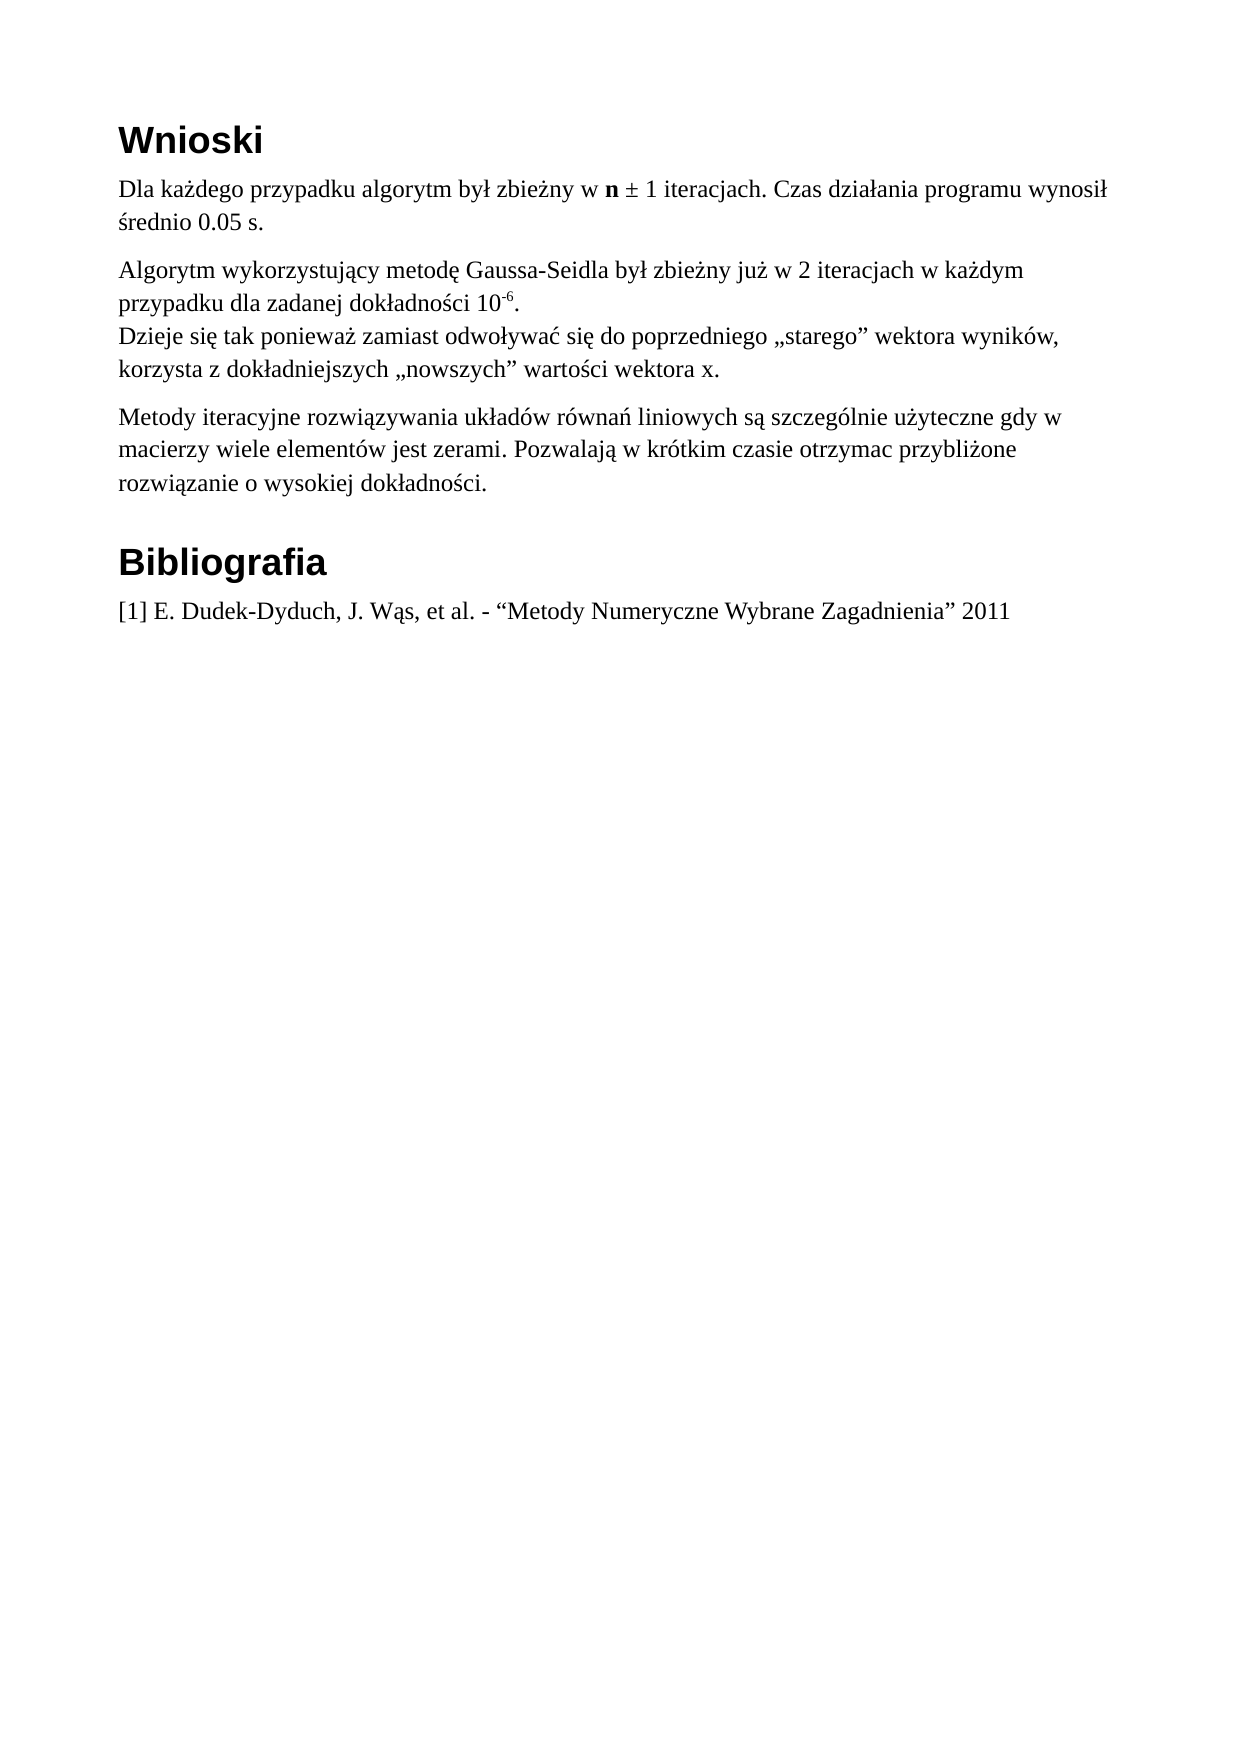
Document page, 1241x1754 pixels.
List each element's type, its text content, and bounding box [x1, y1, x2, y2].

text Metody iteracyjne rozwiązywania układów równań liniowych są szczególnie użyteczne gdy w macierzy wiele elementów jest zerami. Pozwalają w krótkim czasie otrzymac przybliżone rozwiązanie o wysokiej dokładności. [118, 402, 1122, 496]
subtitle Bibliografia [118, 540, 1122, 584]
text Algorytm wykorzystujący metodę Gaussa-Seidla był zbieżny już w 2 iteracjach w każdym przypadku dla zadanej dokładności 10-6. Dzieje się tak ponieważ zamiast odwoływać się do poprzedniego „starego” wektora wyników, korzysta z dokładniejszych „nowszych” wartości wektora x. [118, 255, 1122, 383]
text [1] E. Dudek-Dyduch, J. Wąs, et al. - “Metody Numeryczne Wybrane Zagadnienia” 2011 [118, 596, 1122, 625]
subtitle Wnioski [118, 118, 1122, 162]
text Dla każdego przypadku algorytm był zbieżny w n ± 1 iteracjach. Czas działania programu wynosił średnio 0.05 s. [118, 174, 1122, 236]
